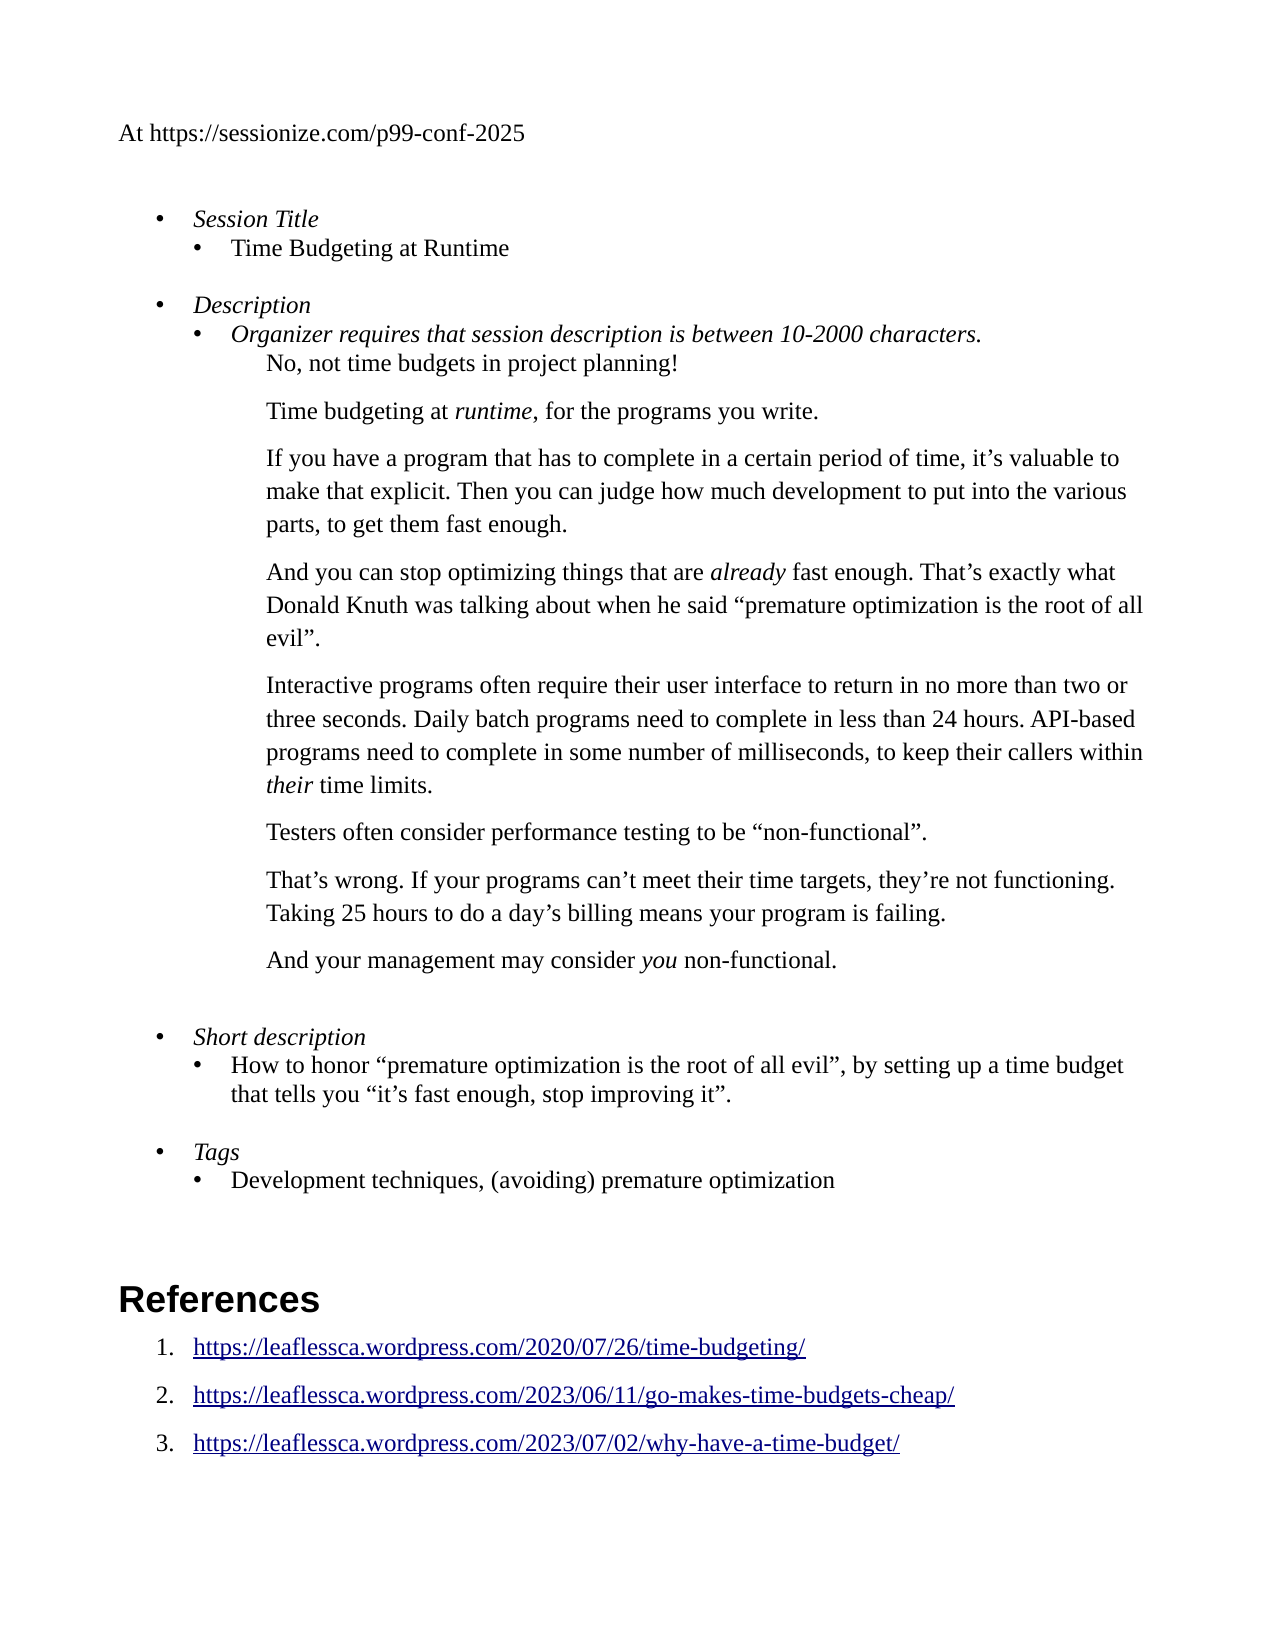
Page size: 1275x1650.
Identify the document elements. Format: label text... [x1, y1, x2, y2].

text No, not time budgets in project planning! [266, 348, 1157, 377]
text And you can stop optimizing things that are already fast enough. That’s exactly what Donald Knuth was talking about when he said “premature optimization is the root of all evil”. [266, 557, 1157, 652]
list Session Title [156, 204, 1157, 233]
list Organizer requires that session description is between 10-2000 characters. [193, 319, 1157, 348]
text Interactive programs often require their user interface to return in no more than two or three seconds. Daily batch programs need to complete in less than 24 hours. API-based programs need to complete in some number of milliseconds, to keep their callers within their time limits. [266, 671, 1157, 798]
text And your management may consider you non-functional. [266, 946, 1157, 974]
text If you have a program that has to complete in a certain period of time, it’s valuable to make that explicit. Then you can judge how much development to put into the various parts, to get them fast enough. [266, 443, 1157, 538]
list https://leaflessca.wordpress.com/2020/07/26/time-budgeting/ [156, 1332, 1157, 1361]
list Description [156, 291, 1157, 319]
text Time budgeting at runtime, for the programs you write. [266, 396, 1157, 424]
list Short description [156, 1022, 1157, 1051]
text Testers often consider performance testing to be “non-functional”. [266, 817, 1157, 846]
text That’s wrong. If your programs can’t meet their time targets, they’re not functioning. Taking 25 hours to do a day’s billing means your program is failing. [266, 865, 1157, 927]
list Time Budgeting at Runtime [193, 233, 1157, 262]
subtitle References [118, 1277, 1157, 1320]
text At https://sessionize.com/p99-conf-2025 [118, 118, 1157, 147]
list https://leaflessca.wordpress.com/2023/07/02/why-have-a-time-budget/ [156, 1428, 1157, 1456]
list Tags [156, 1137, 1157, 1166]
list Development techniques, (avoiding) premature optimization [193, 1166, 1157, 1194]
list https://leaflessca.wordpress.com/2023/06/11/go-makes-time-budgets-cheap/ [156, 1380, 1157, 1409]
list How to honor “premature optimization is the root of all evil”, by setting up a time budget that tells you “it’s fast enough, stop improving it”. [193, 1051, 1157, 1108]
